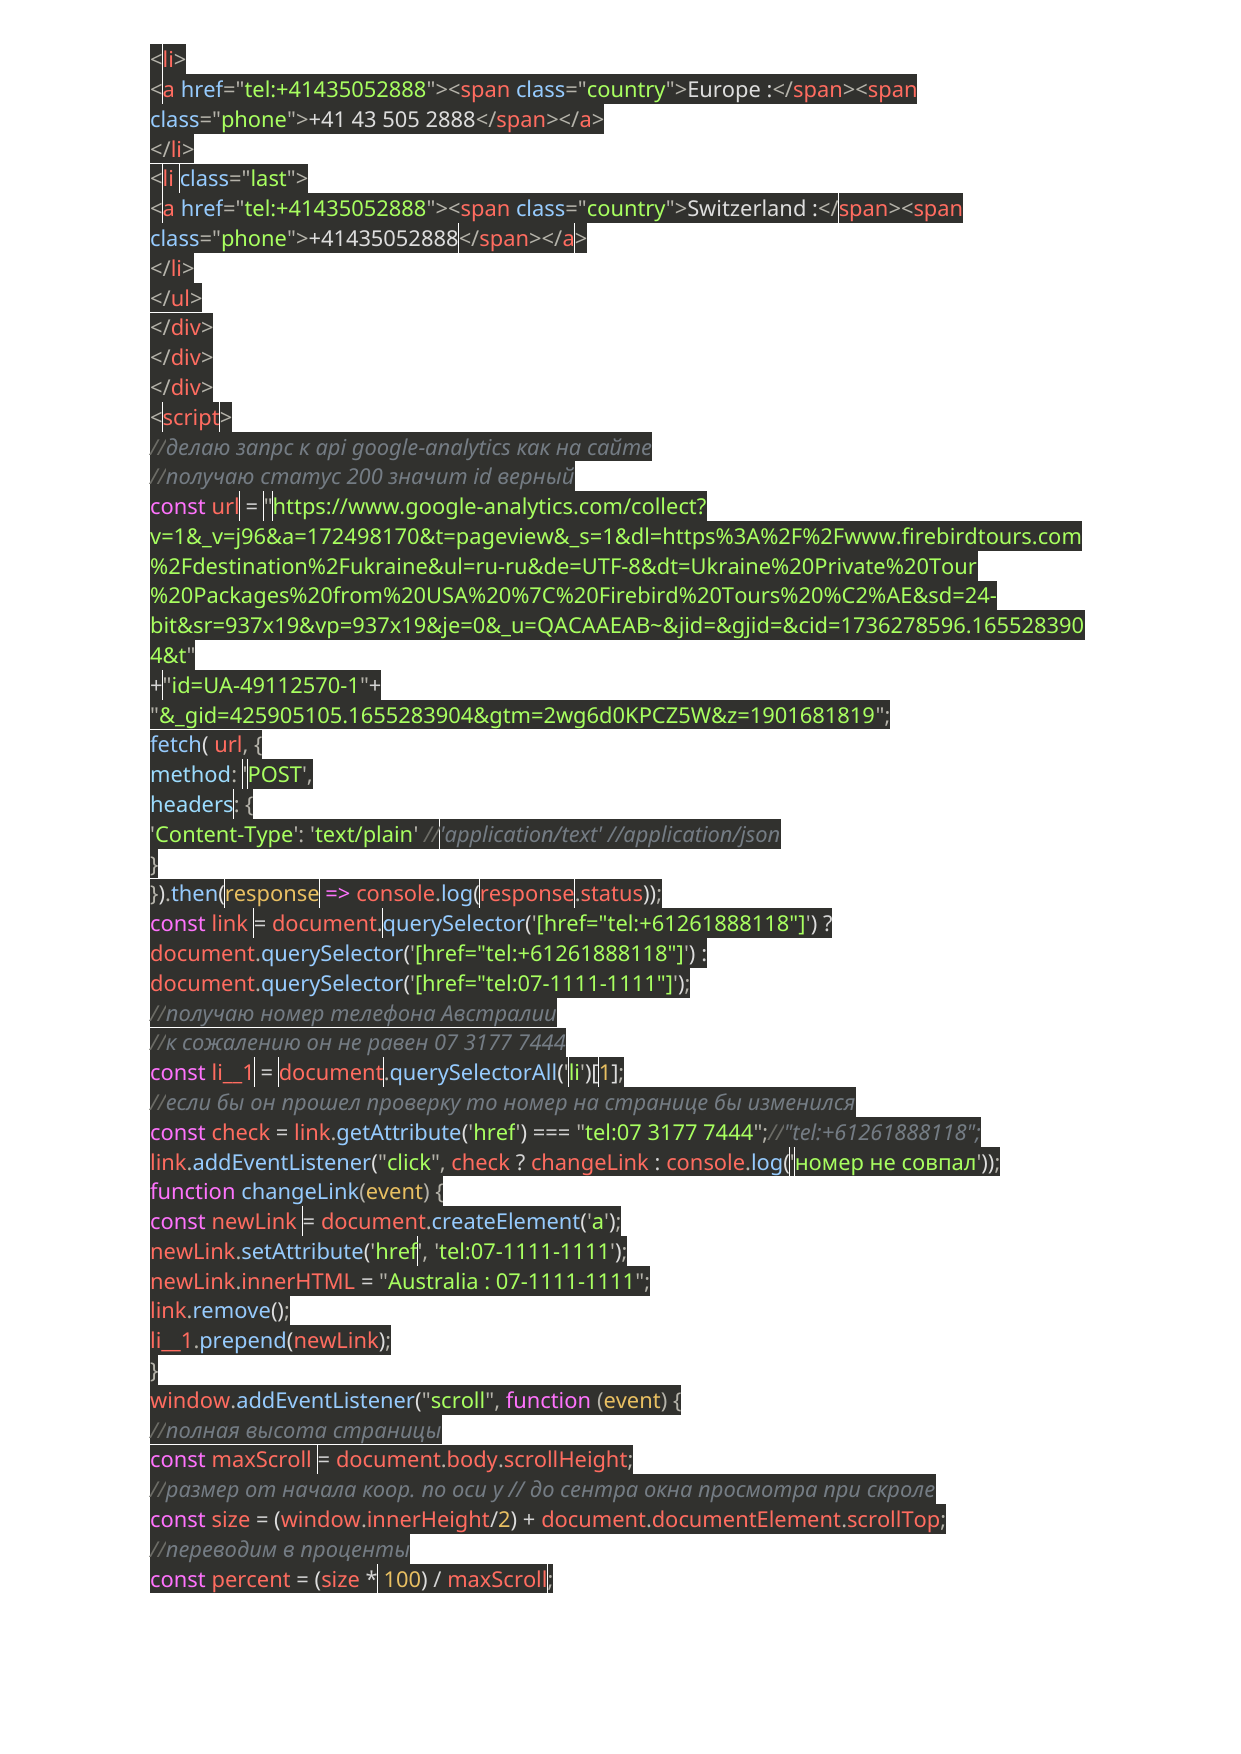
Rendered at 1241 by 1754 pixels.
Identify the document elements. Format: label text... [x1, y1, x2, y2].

text <a href="tel:+41435052888"><span class="country">Europe :</span><span class="phone">+41 43 505 2888</span></a> [150, 74, 1090, 134]
text //делаю запрс к api google-analytics как на сайте [150, 432, 1090, 461]
text </div> [150, 312, 1090, 342]
text //переводим в проценты [150, 1534, 1090, 1564]
text //полная высота страницы [150, 1415, 1090, 1444]
text const percent = (size * 100) / maxScroll; [150, 1564, 1090, 1593]
text } [150, 1355, 1090, 1385]
text </li> [150, 253, 1090, 283]
text </ul> [150, 283, 1090, 312]
text const maxScroll = document.body.scrollHeight; [150, 1444, 1090, 1474]
text document.querySelector('[href="tel:+61261888118"]') : document.querySelector('[href="tel:07-1111-1111"]'); [150, 938, 1090, 998]
text const link = document.querySelector('[href="tel:+61261888118"]') ? [150, 908, 1090, 938]
text fetch( url, { [150, 729, 1090, 759]
text function changeLink(event) { [150, 1176, 1090, 1206]
text +"id=UA-49112570-1"+ [150, 670, 1090, 700]
text //получаю номер телефона Австралии [150, 998, 1090, 1027]
text li__1.prepend(newLink); [150, 1325, 1090, 1355]
text }).then(response => console.log(response.status)); [150, 878, 1090, 908]
text newLink.setAttribute('href', 'tel:07-1111-1111'); [150, 1236, 1090, 1266]
text link.addEventListener("click", check ? changeLink : console.log('номер не совпал')); [150, 1147, 1090, 1176]
text //размер от начала коор. по оси y // до сентра окна просмотра при скроле [150, 1474, 1090, 1504]
text const check = link.getAttribute('href') === "tel:07 3177 7444";//"tel:+61261888118"; [150, 1117, 1090, 1147]
text //к сожалению он не равен 07 3177 7444 [150, 1027, 1090, 1057]
text const li__1 = document.querySelectorAll('li')[1]; [150, 1057, 1090, 1087]
text headers: { [150, 789, 1090, 819]
text const url = "https://www.google-analytics.com/collect?v=1&_v=j96&a=172498170&t=pageview&_s=1&dl=https%3A%2F%2Fwww.firebirdtours.com%2Fdestination%2Fukraine&ul=ru-ru&de=UTF-8&dt=Ukraine%20Private%20Tour%20Packages%20from%20USA%20%7C%20Firebird%20Tours%20%C2%AE&sd=24-bit&sr=937x19&vp=937x19&je=0&_u=QACAAEAB~&jid=&gjid=&cid=1736278596.1655283904&t" [150, 491, 1090, 670]
text <li> [150, 44, 1090, 74]
text </div> [150, 342, 1090, 372]
text const newLink = document.createElement('a'); [150, 1206, 1090, 1236]
text "&_gid=425905105.1655283904&gtm=2wg6d0KPCZ5W&z=1901681819"; [150, 700, 1090, 729]
text <a href="tel:+41435052888"><span class="country">Switzerland :</span><span class="phone">+41435052888</span></a> [150, 193, 1090, 253]
text <li class="last"> [150, 163, 1090, 193]
text link.remove(); [150, 1296, 1090, 1325]
text } [150, 849, 1090, 878]
text //получаю статус 200 значит id верный [150, 461, 1090, 491]
text //если бы он прошел проверку то номер на странице бы изменился [150, 1087, 1090, 1117]
text </li> [150, 134, 1090, 163]
text newLink.innerHTML = "Australia : 07-1111-1111"; [150, 1266, 1090, 1296]
text <script> [150, 402, 1090, 432]
text const size = (window.innerHeight/2) + document.documentElement.scrollTop; [150, 1504, 1090, 1534]
text 'Content-Type': 'text/plain' //'application/text' //application/json [150, 819, 1090, 849]
text window.addEventListener("scroll", function (event) { [150, 1385, 1090, 1415]
text </div> [150, 372, 1090, 402]
text method: 'POST', [150, 759, 1090, 789]
